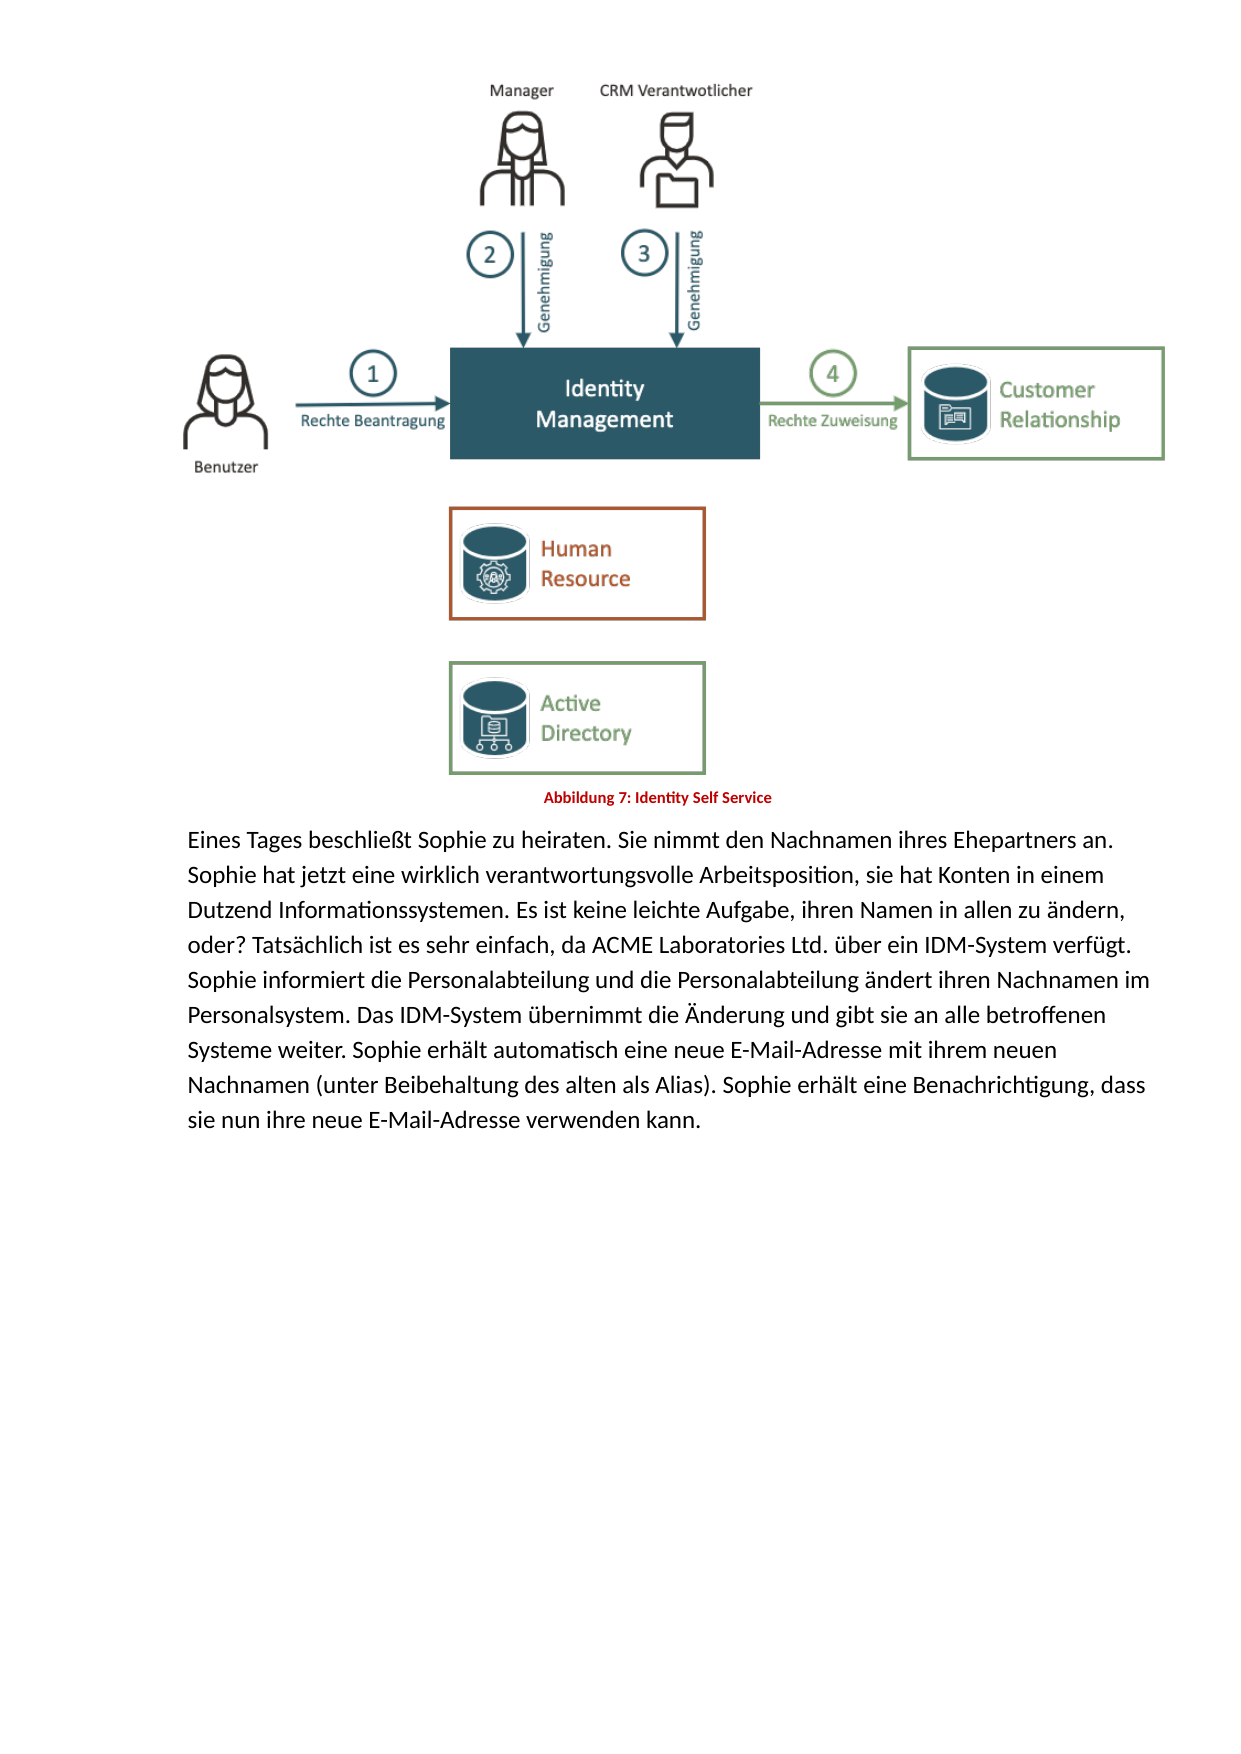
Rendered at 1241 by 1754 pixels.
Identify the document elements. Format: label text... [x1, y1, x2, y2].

picture [149, 75, 1166, 775]
text Abbildung 7: Identity Self Service [150, 775, 1166, 807]
text Eines Tages beschließt Sophie zu heiraten. Sie nimmt den Nachnamen ihres Ehepartners an. Sophie hat jetzt eine wirklich verantwortungsvolle Arbeitsposition, sie hat Konten in einem Dutzend Informationssystemen. Es ist keine leichte Aufgabe, ihren Namen in allen zu ändern, oder? Tatsächlich ist es sehr einfach, da ACME Laboratories Ltd. über ein IDM-System verfügt. Sophie informiert die Personalabteilung und die Personalabteilung ändert ihren Nachnamen im Personalsystem. Das IDM-System übernimmt die Änderung und gibt sie an alle betroffenen Systeme weiter. Sophie erhält automatisch eine neue E-Mail-Adresse mit ihrem neuen Nachnamen (unter Beibehaltung des alten als Alias). Sophie erhält eine Benachrichtigung, dass sie nun ihre neue E-Mail-Adresse verwenden kann. [187, 807, 1165, 1135]
